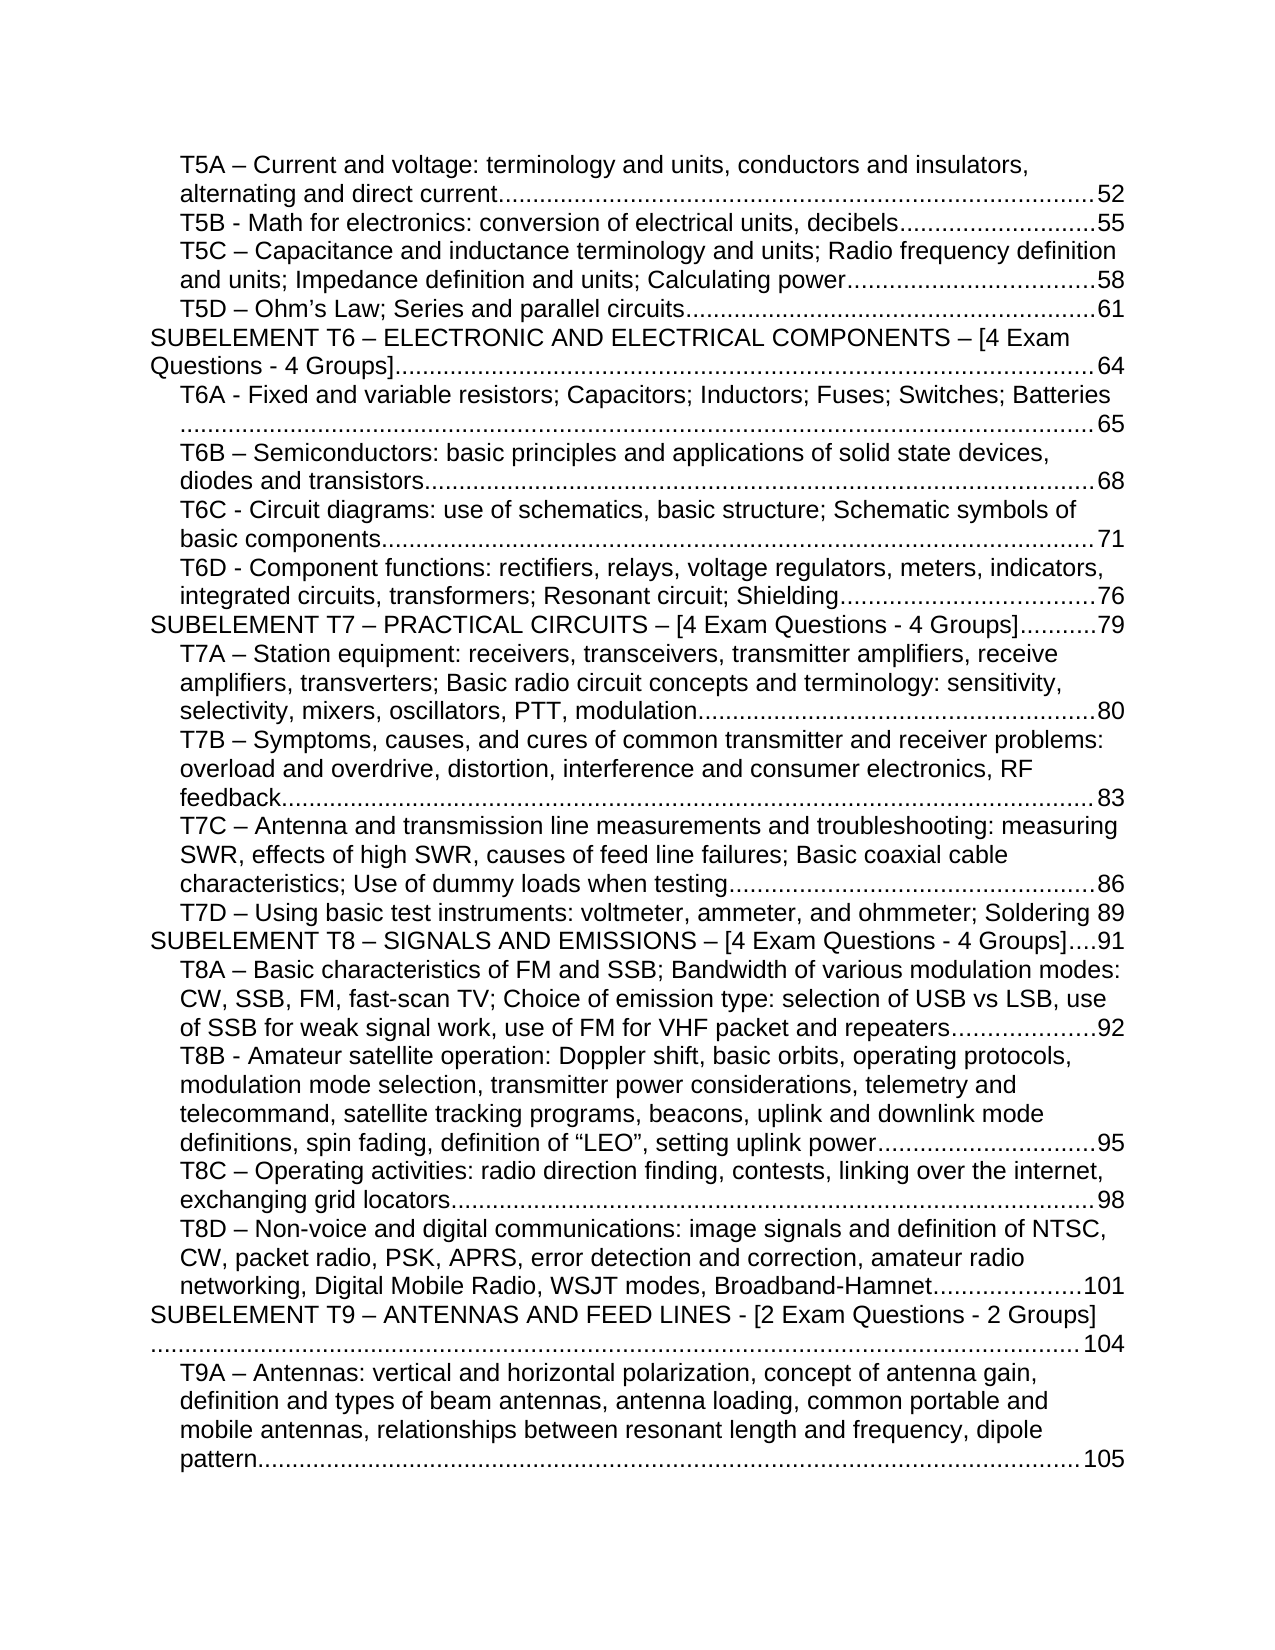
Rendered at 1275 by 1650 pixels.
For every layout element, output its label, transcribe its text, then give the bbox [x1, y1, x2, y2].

text T8C – Operating activities: radio direction finding, contests, linking over the internet, exchanging grid locators 98 [179, 1156, 1125, 1214]
text T7C – Antenna and transmission line measurements and troubleshooting: measuring SWR, effects of high SWR, causes of feed line failures; Basic coaxial cable characteristics; Use of dummy loads when testing 86 [179, 811, 1125, 897]
text T7A – Station equipment: receivers, transceivers, transmitter amplifiers, receive amplifiers, transverters; Basic radio circuit concepts and terminology: sensitivity, selectivity, mixers, oscillators, PTT, modulation 80 [179, 639, 1125, 725]
text SUBELEMENT T6 – ELECTRONIC AND ELECTRICAL COMPONENTS – [4 Exam Questions - 4 Groups] 64 [150, 322, 1125, 380]
text T6A - Fixed and variable resistors; Capacitors; Inductors; Fuses; Switches; Batteries 65 [179, 380, 1125, 437]
text T5D – Ohm’s Law; Series and parallel circuits 61 [179, 294, 1125, 322]
text T6B – Semiconductors: basic principles and applications of solid state devices, diodes and transistors 68 [179, 437, 1125, 495]
text T5C – Capacitance and inductance terminology and units; Radio frequency definition and units; Impedance definition and units; Calculating power 58 [179, 236, 1125, 294]
text SUBELEMENT T9 – ANTENNAS AND FEED LINES - [2 Exam Questions - 2 Groups] 104 [150, 1300, 1125, 1357]
text T7D – Using basic test instruments: voltmeter, ammeter, and ohmmeter; Soldering 89 [179, 897, 1125, 926]
text T8B - Amateur satellite operation: Doppler shift, basic orbits, operating protocols, modulation mode selection, transmitter power considerations, telemetry and telecommand, satellite tracking programs, beacons, uplink and downlink mode definitions, spin fading, definition of “LEO”, setting uplink power 95 [179, 1041, 1125, 1156]
text SUBELEMENT T7 – PRACTICAL CIRCUITS – [4 Exam Questions - 4 Groups] 79 [150, 610, 1125, 639]
text T6C - Circuit diagrams: use of schematics, basic structure; Schematic symbols of basic components 71 [179, 495, 1125, 552]
text T8D – Non-voice and digital communications: image signals and definition of NTSC, CW, packet radio, PSK, APRS, error detection and correction, amateur radio networking, Digital Mobile Radio, WSJT modes, Broadband-Hamnet 101 [179, 1214, 1125, 1300]
text T9A – Antennas: vertical and horizontal polarization, concept of antenna gain, definition and types of beam antennas, antenna loading, common portable and mobile antennas, relationships between resonant length and frequency, dipole pattern 105 [179, 1357, 1125, 1472]
text T5B - Math for electronics: conversion of electrical units, decibels 55 [179, 207, 1125, 236]
text T5A – Current and voltage: terminology and units, conductors and insulators, alternating and direct current 52 [179, 150, 1125, 207]
text T8A – Basic characteristics of FM and SSB; Bandwidth of various modulation modes: CW, SSB, FM, fast-scan TV; Choice of emission type: selection of USB vs LSB, use of SSB for weak signal work, use of FM for VHF packet and repeaters 92 [179, 955, 1125, 1041]
text SUBELEMENT T8 – SIGNALS AND EMISSIONS – [4 Exam Questions - 4 Groups] 91 [150, 926, 1125, 955]
text T7B – Symptoms, causes, and cures of common transmitter and receiver problems: overload and overdrive, distortion, interference and consumer electronics, RF feedback 83 [179, 725, 1125, 811]
text T6D - Component functions: rectifiers, relays, voltage regulators, meters, indicators, integrated circuits, transformers; Resonant circuit; Shielding 76 [179, 552, 1125, 610]
